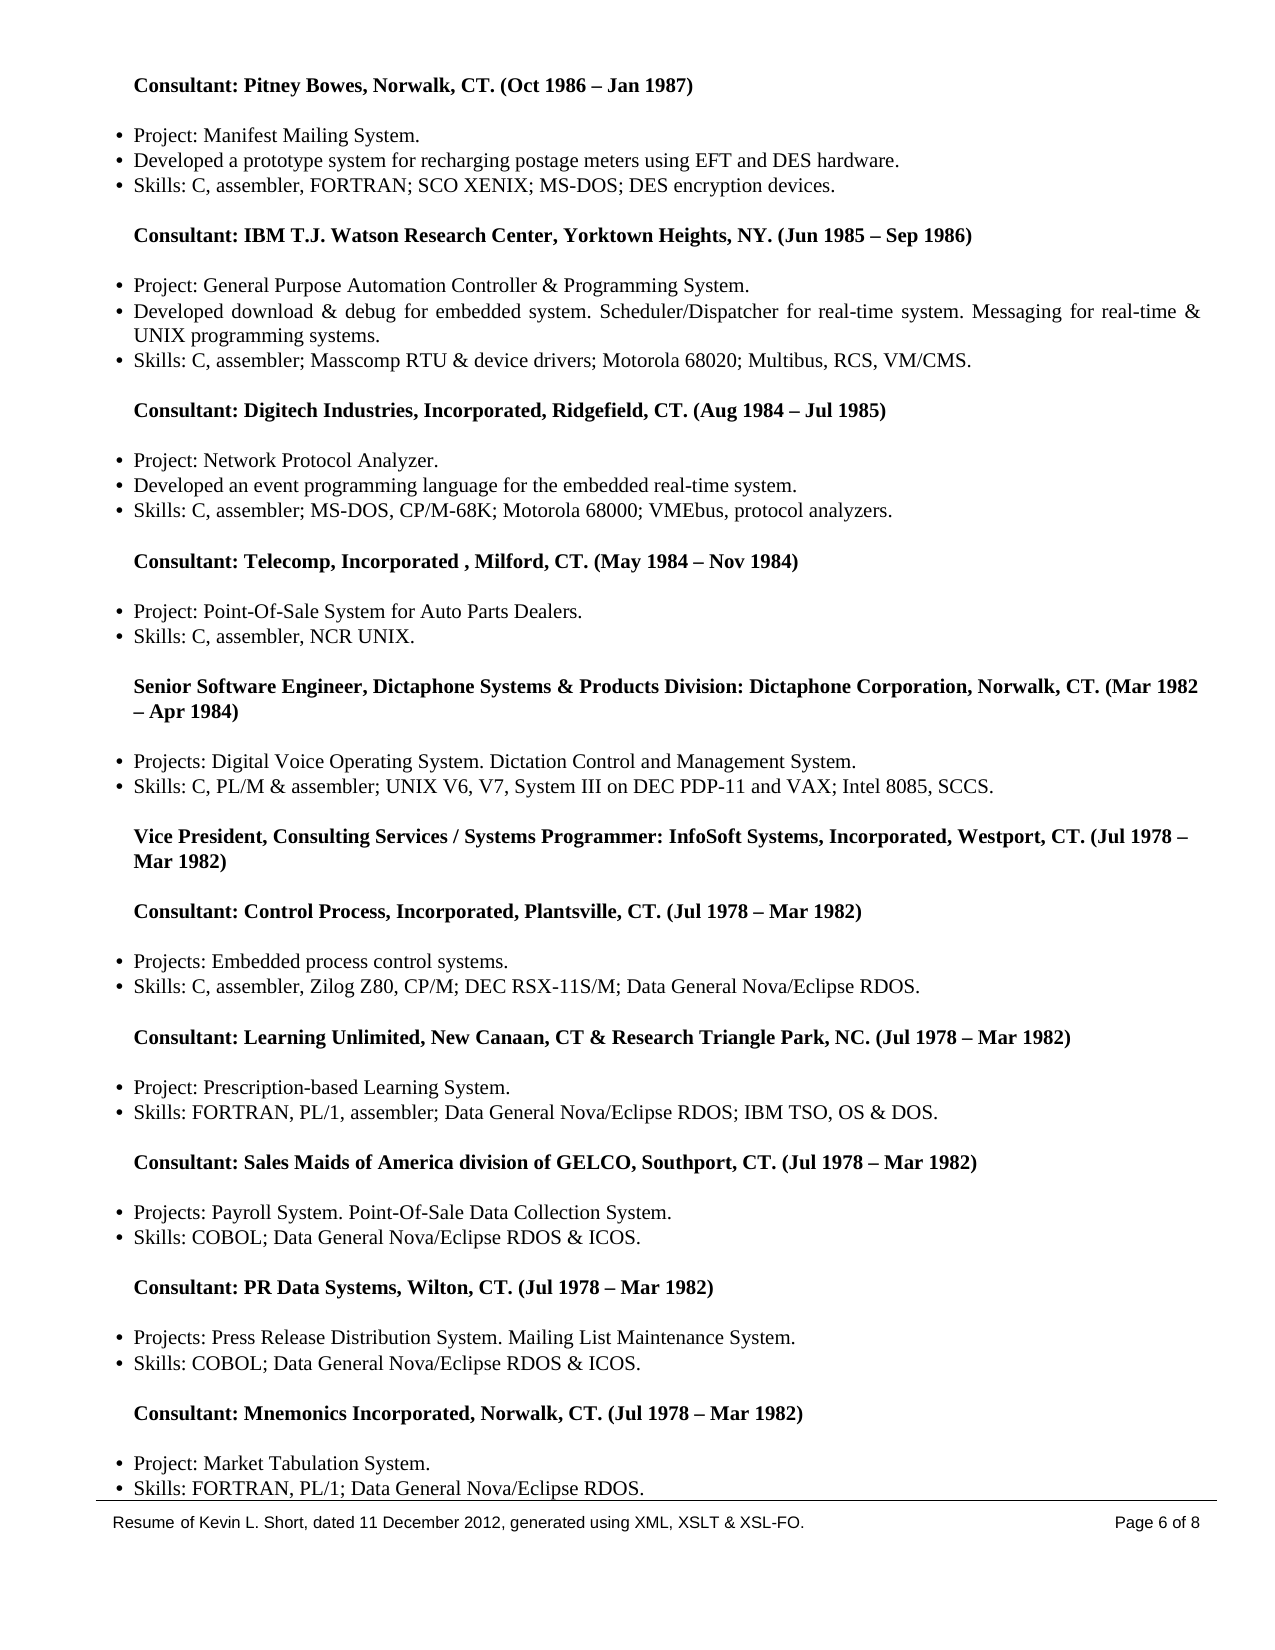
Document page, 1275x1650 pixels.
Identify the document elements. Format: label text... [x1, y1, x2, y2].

text • Skills: C, assembler, FORTRAN; SCO XENIX; MS-DOS; DES encryption devices. [116, 173, 1212, 197]
text • Skills: COBOL; Data General Nova/Eclipse RDOS & ICOS. [116, 1350, 1212, 1374]
text • Skills: C, assembler; Masscomp RTU & device drivers; Motorola 68020; Multibus, RCS, VM/CMS. [116, 348, 1212, 372]
text • Project: Point-Of-Sale System for Auto Parts Dealers. [116, 599, 1212, 623]
text • Project: Market Tabulation System. [116, 1451, 1212, 1475]
text • Projects: Payroll System. Point-Of-Sale Data Collection System. [116, 1200, 1212, 1224]
text Consultant: PR Data Systems, Wilton, CT. (Jul 1978 – Mar 1982) [133, 1275, 1212, 1299]
text Consultant: Mnemonics Incorporated, Norwalk, CT. (Jul 1978 – Mar 1982) [133, 1401, 1212, 1424]
text • Skills: FORTRAN, PL/1; Data General Nova/Eclipse RDOS. [116, 1476, 1212, 1500]
text • Project: Manifest Mailing System. [116, 123, 1212, 147]
text • Developed download & debug for embedded system. Scheduler/Dispatcher for real-time system. Messaging for real-time & UNIX programming systems. [116, 298, 1203, 347]
text • Skills: C, assembler, NCR UNIX. [116, 624, 1212, 648]
text • Skills: C, assembler; MS-DOS, CP/M-68K; Motorola 68000; VMEbus, protocol analyzers. [116, 498, 1212, 522]
text Vice President, Consulting Services / Systems Programmer: InfoSoft Systems, Incorporated, Westport, CT. (Jul 1978 – Mar 1982) [133, 824, 1192, 873]
text Consultant: Pitney Bowes, Norwalk, CT. (Oct 1986 – Jan 1987) [133, 73, 1212, 97]
text • Project: Prescription-based Learning System. [116, 1075, 1212, 1099]
text – Apr 1984) [133, 699, 1212, 723]
text • Projects: Embedded process control systems. [116, 949, 1212, 973]
text • Skills: C, PL/M & assembler; UNIX V6, V7, System III on DEC PDP-11 and VAX; Intel 8085, SCCS. [116, 774, 1212, 798]
text • Skills: C, assembler, Zilog Z80, CP/M; DEC RSX-11S/M; Data General Nova/Eclipse RDOS. [116, 974, 1212, 998]
text • Projects: Press Release Distribution System. Mailing List Maintenance System. [116, 1325, 1212, 1349]
text Consultant: Digitech Industries, Incorporated, Ridgefield, CT. (Aug 1984 – Jul 1985) [133, 398, 1212, 422]
text • Skills: COBOL; Data General Nova/Eclipse RDOS & ICOS. [116, 1225, 1212, 1249]
text Consultant: IBM T.J. Watson Research Center, Yorktown Heights, NY. (Jun 1985 – Sep 1986) [133, 223, 1212, 247]
text • Skills: FORTRAN, PL/1, assembler; Data General Nova/Eclipse RDOS; IBM TSO, OS & DOS. [116, 1100, 1212, 1124]
text Senior Software Engineer, Dictaphone Systems & Products Division: Dictaphone Corporation, Norwalk, CT. (Mar 1982 [133, 674, 1212, 698]
text Consultant: Sales Maids of America division of GELCO, Southport, CT. (Jul 1978 – Mar 1982) [133, 1150, 1212, 1174]
text Consultant: Telecomp, Incorporated , Milford, CT. (May 1984 – Nov 1984) [133, 548, 1212, 573]
text • Project: Network Protocol Analyzer. [116, 448, 1212, 472]
text • Project: General Purpose Automation Controller & Programming System. [116, 273, 1212, 297]
text • Projects: Digital Voice Operating System. Dictation Control and Management System. [116, 749, 1212, 773]
text Consultant: Learning Unlimited, New Canaan, CT & Research Triangle Park, NC. (Jul 1978 – Mar 1982) [133, 1024, 1212, 1049]
text • Developed an event programming language for the embedded real-time system. [116, 473, 1212, 497]
text Resume of Kevin L. Short, dated 11 December 2012, generated using XML, XSLT & XSL-FO. Page 6 of 8 [112, 1513, 1212, 1532]
text Consultant: Control Process, Incorporated, Plantsville, CT. (Jul 1978 – Mar 1982) [133, 899, 1212, 923]
text • Developed a prototype system for recharging postage meters using EFT and DES hardware. [116, 148, 1212, 172]
